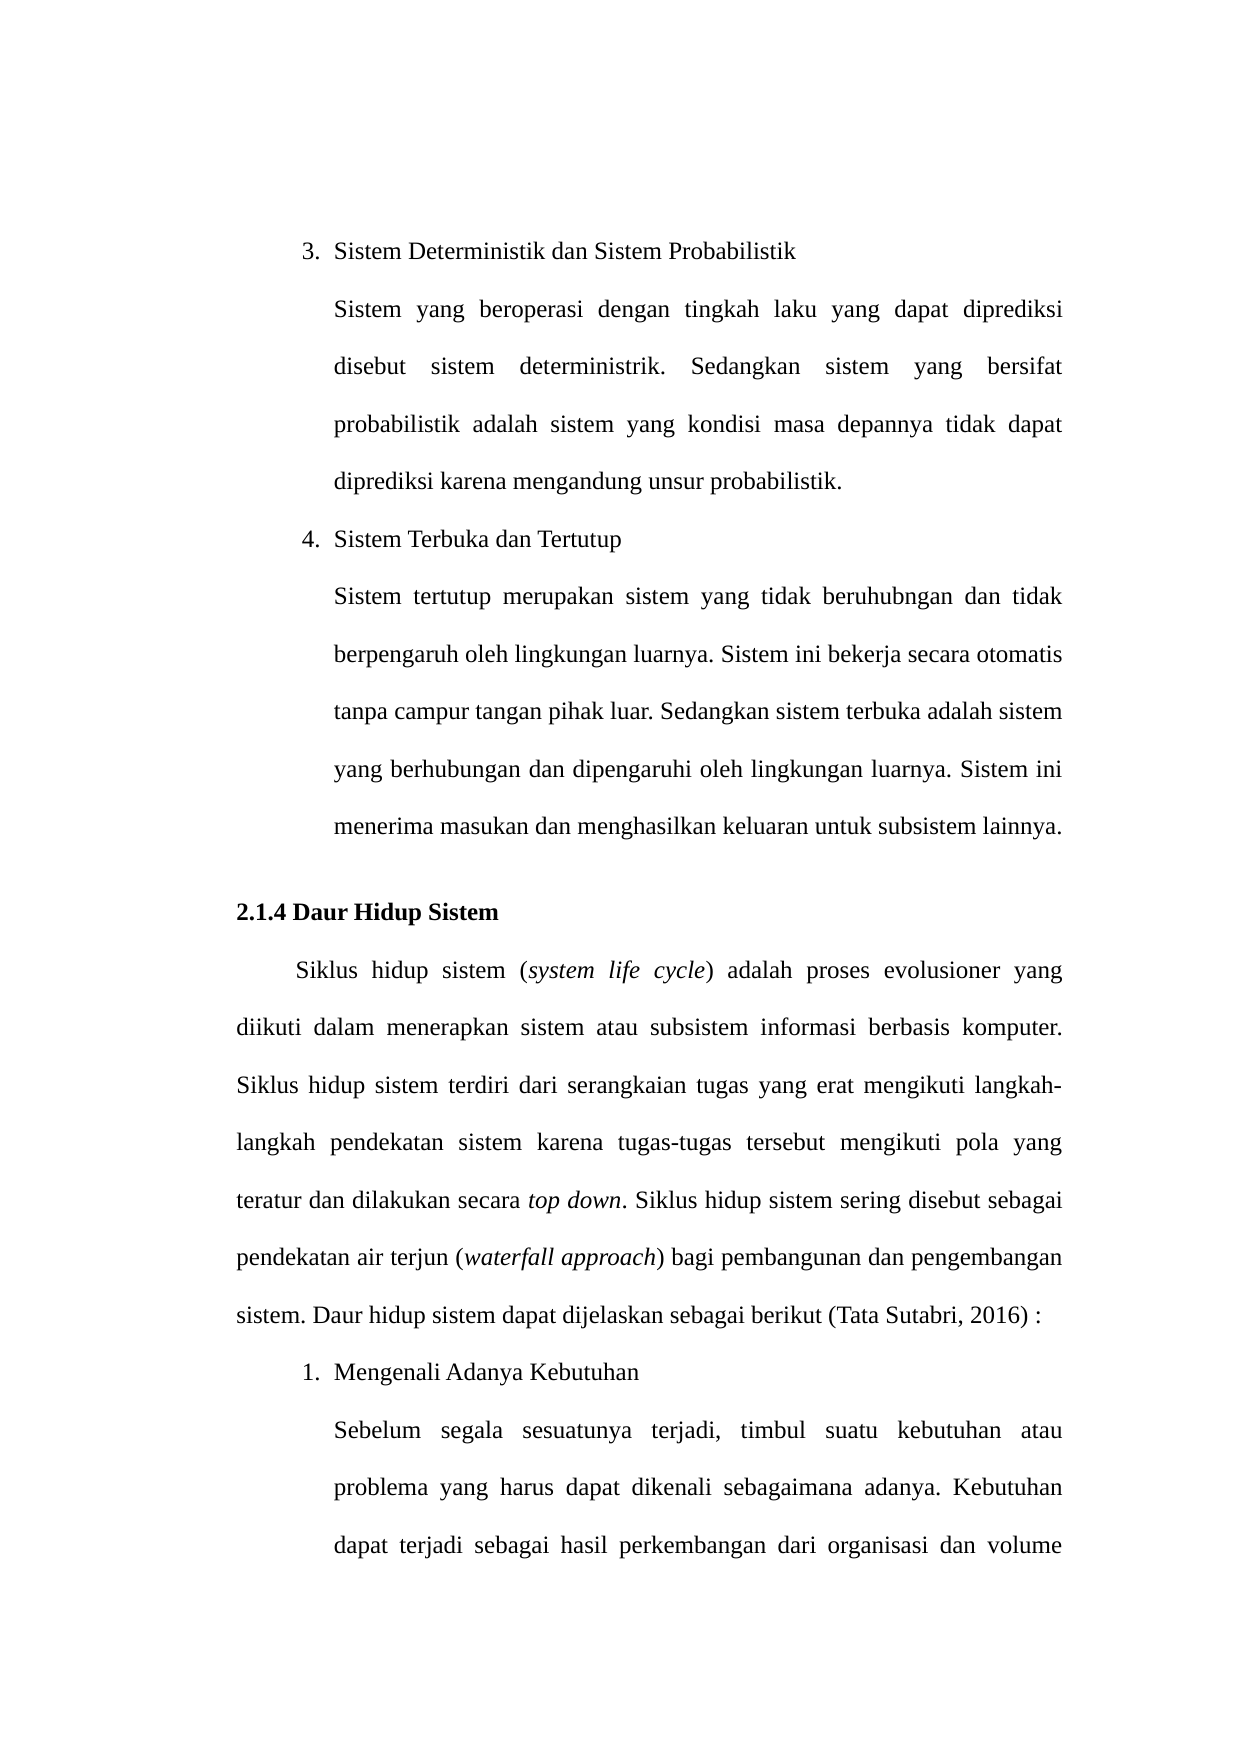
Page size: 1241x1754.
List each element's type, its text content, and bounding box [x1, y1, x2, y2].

list Sistem Terbuka dan Tertutup [295, 524, 1063, 552]
text Siklus hidup sistem (system life cycle) adalah proses evolusioner yang diikuti dalam menerapkan sistem atau subsistem informasi berbasis komputer. Siklus hidup sistem terdiri dari serangkaian tugas yang erat mengikuti langkah-langkah pendekatan sistem karena tugas-tugas tersebut mengikuti pola yang teratur dan dilakukan secara top down. Siklus hidup sistem sering disebut sebagai pendekatan air terjun (waterfall approach) bagi pembangunan dan pengembangan sistem. Daur hidup sistem dapat dijelaskan sebagai berikut (Tata Sutabri, 2016) : [236, 955, 1063, 1329]
list Sistem yang beroperasi dengan tingkah laku yang dapat diprediksi disebut sistem deterministrik. Sedangkan sistem yang bersifat probabilistik adalah sistem yang kondisi masa depannya tidak dapat diprediksi karena mengandung unsur probabilistik. [295, 294, 1063, 495]
list Sebelum segala sesuatunya terjadi, timbul suatu kebutuhan atau problema yang harus dapat dikenali sebagaimana adanya. Kebutuhan dapat terjadi sebagai hasil perkembangan dari organisasi dan volume [295, 1415, 1063, 1559]
subtitle 2.1.4 Daur Hidup Sistem [236, 897, 1063, 926]
list Mengenali Adanya Kebutuhan [295, 1357, 1063, 1386]
list Sistem tertutup merupakan sistem yang tidak beruhubngan dan tidak berpengaruh oleh lingkungan luarnya. Sistem ini bekerja secara otomatis tanpa campur tangan pihak luar. Sedangkan sistem terbuka adalah sistem yang berhubungan dan dipengaruhi oleh lingkungan luarnya. Sistem ini menerima masukan dan menghasilkan keluaran untuk subsistem lainnya. [295, 581, 1063, 840]
list Sistem Deterministik dan Sistem Probabilistik [295, 236, 1063, 265]
